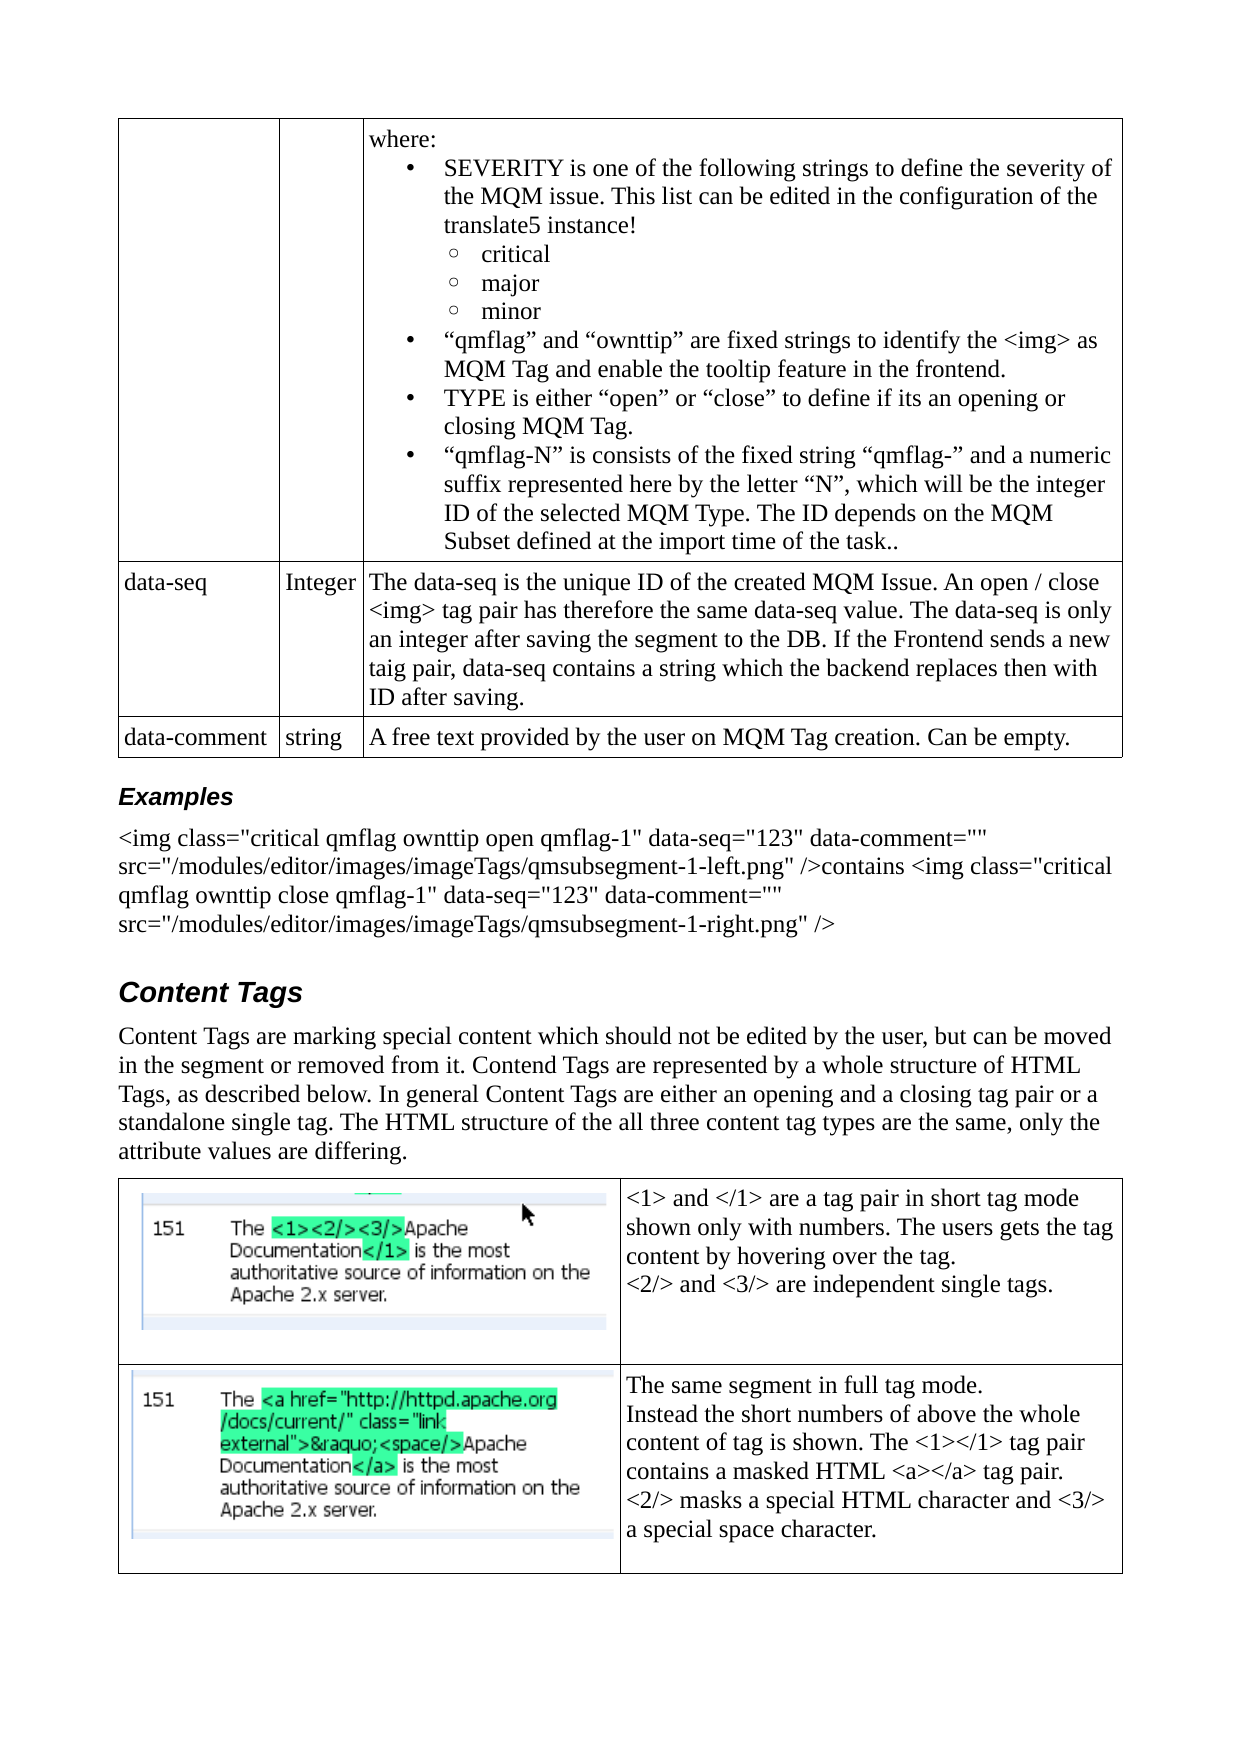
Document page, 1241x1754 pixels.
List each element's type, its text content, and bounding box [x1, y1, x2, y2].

picture [131, 1193, 607, 1330]
table_header <1> and </1> are a tag pair in short tag mode shown only with numbers. The users gets the tag content by hovering over the tag. <2/> and <3/> are independent single tags. [621, 1179, 1122, 1364]
table_cell The data-seq is the unique ID of the created MQM Issue. An open / close <img> tag pair has therefore the same data-seq value. The data-seq is only an integer after saving the segment to the DB. If the Frontend sends a new taig pair, data-seq contains a string which the backend replaces then with ID after saving. [364, 562, 1122, 716]
picture [124, 1370, 614, 1539]
table_cell data-seq [119, 562, 279, 716]
table_cell Contains the following structure: SEVERITY qmflag ownttip TYPE qmflag-N where: SEVERITY is one of the following strings to define the severity of the MQM issue. This list can be edited in the configuration of the translate5 instance! critical major minor “qmflag” and “ownttip” are fixed strings to identify the <img> as MQM Tag and enable the tooltip feature in the frontend. TYPE is either “open” or “close” to define if its an opening or closing MQM Tag. “qmflag-N” is consists of the fixed string “qmflag-” and a numeric suffix represented here by the letter “N”, which will be the integer ID of the selected MQM Type. The ID depends on the MQM Subset defined at the import time of the task.. [364, 119, 1122, 561]
table_cell [119, 119, 279, 561]
table_cell A free text provided by the user on MQM Tag creation. Can be empty. [364, 717, 1122, 757]
subtitle Content Tags [118, 975, 1122, 1009]
table_header [119, 1179, 620, 1364]
text <img class="critical qmflag ownttip open qmflag-1" data-seq="123" data-comment="" src="/modules/editor/images/imageTags/qmsubsegment-1-left.png" />contains <img class="critical qmflag ownttip close qmflag-1" data-seq="123" data-comment="" src="/modules/editor/images/imageTags/qmsubsegment-1-right.png" /> [118, 823, 1122, 938]
subtitle Examples [118, 782, 1122, 810]
table_cell data-comment [119, 717, 279, 757]
table_cell The same segment in full tag mode. Instead the short numbers of above the whole content of tag is shown. The <1></1> tag pair contains a masked HTML <a></a> tag pair. <2/> masks a special HTML character and <3/> a special space character. [621, 1365, 1122, 1573]
table_cell [119, 1365, 620, 1573]
table_cell [280, 119, 363, 561]
table_cell Integer [280, 562, 363, 716]
text Content Tags are marking special content which should not be edited by the user, but can be moved in the segment or removed from it. Contend Tags are represented by a whole structure of HTML Tags, as described below. In general Content Tags are either an opening and a closing tag pair or a standalone single tag. The HTML structure of the all three content tag types are the same, only the attribute values are differing. [118, 1021, 1122, 1165]
table_cell string [280, 717, 363, 757]
